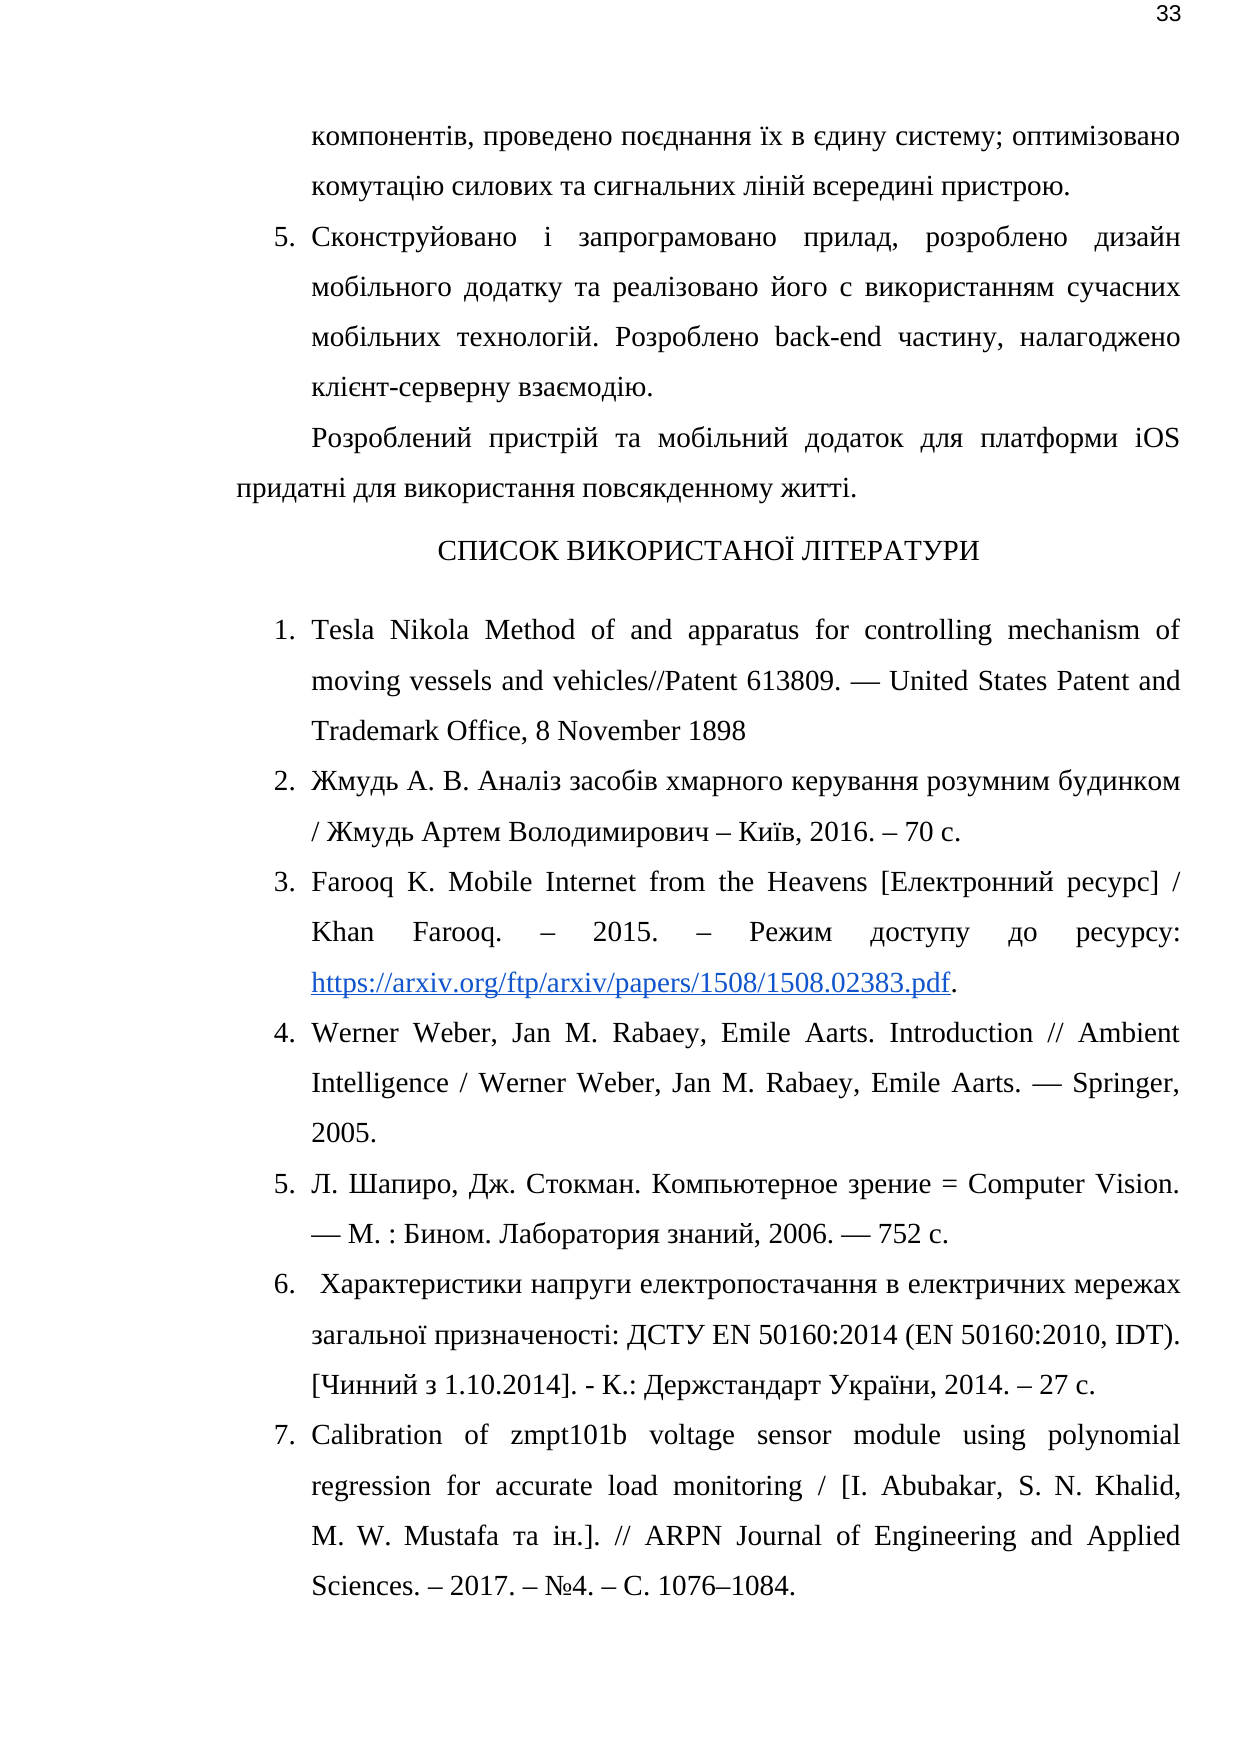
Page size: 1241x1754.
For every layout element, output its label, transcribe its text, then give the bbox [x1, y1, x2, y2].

list Werner Weber, Jan M. Rabaey, Emile Aarts. Introduction // Ambient Intelligence / Werner Weber, Jan M. Rabaey, Emile Aarts. — Springer, 2005. [274, 1015, 1181, 1149]
text Розроблений пристрій та мобільний додаток для платформи iOS придатні для використання повсякденному житті. [236, 420, 1181, 504]
list Сконструйовано і запрограмовано прилад, розроблено дизайн мобільного додатку та реалізовано його с використанням сучасних мобільних технологій. Розроблено back-end частину, налагоджено клієнт-серверну взаємодію. [274, 219, 1181, 403]
list Характеристики напруги електропостачання в електричних мережах загальної призначеності: ДСТУ EN 50160:2014 (EN 50160:2010, IDT). [Чинний з 1.10.2014]. - К.: Держстандарт України, 2014. – 27 с. [274, 1267, 1181, 1401]
list Tesla Nikola Method of and apparatus for controlling mechanism of moving vessels and vehicles//Patent 613809. — United States Patent and Trademark Office, 8 November 1898 [274, 612, 1181, 747]
list компонентів, проведено поєднання їх в єдину систему; оптимізовано комутацію силових та сигнальних ліній всередині пристрою. [274, 118, 1181, 202]
list Жмудь А. В. Аналіз засобів хмарного керування розумним будинком / Жмудь Артем Володимирович – Київ, 2016. – 70 с. [274, 763, 1181, 847]
subtitle СПИСОК ВИКОРИСТАНОЇ ЛІТЕРАТУРИ [236, 533, 1181, 567]
list Л. Шапиро, Дж. Стокман. Компьютерное зрение = Computer Vision. — М. : Бином. Лаборатория знаний, 2006. — 752 с. [274, 1166, 1181, 1250]
list Farooq K. Mobile Internet from the Heavens [Електронний ресурс] / Khan Farooq. – 2015. – Режим доступу до ресурсу: https://arxiv.org/ftp/arxiv/papers/1508/1508.02383.pdf. [274, 864, 1181, 998]
list Calibration of zmpt101b voltage sensor module using polynomial regression for accurate load monitoring / [I. Abubakar, S. N. Khalid, M. W. Mustafa та ін.]. // ARPN Journal of Engineering and Applied Sciences. – 2017. – №4. – С. 1076–1084. [274, 1417, 1181, 1602]
